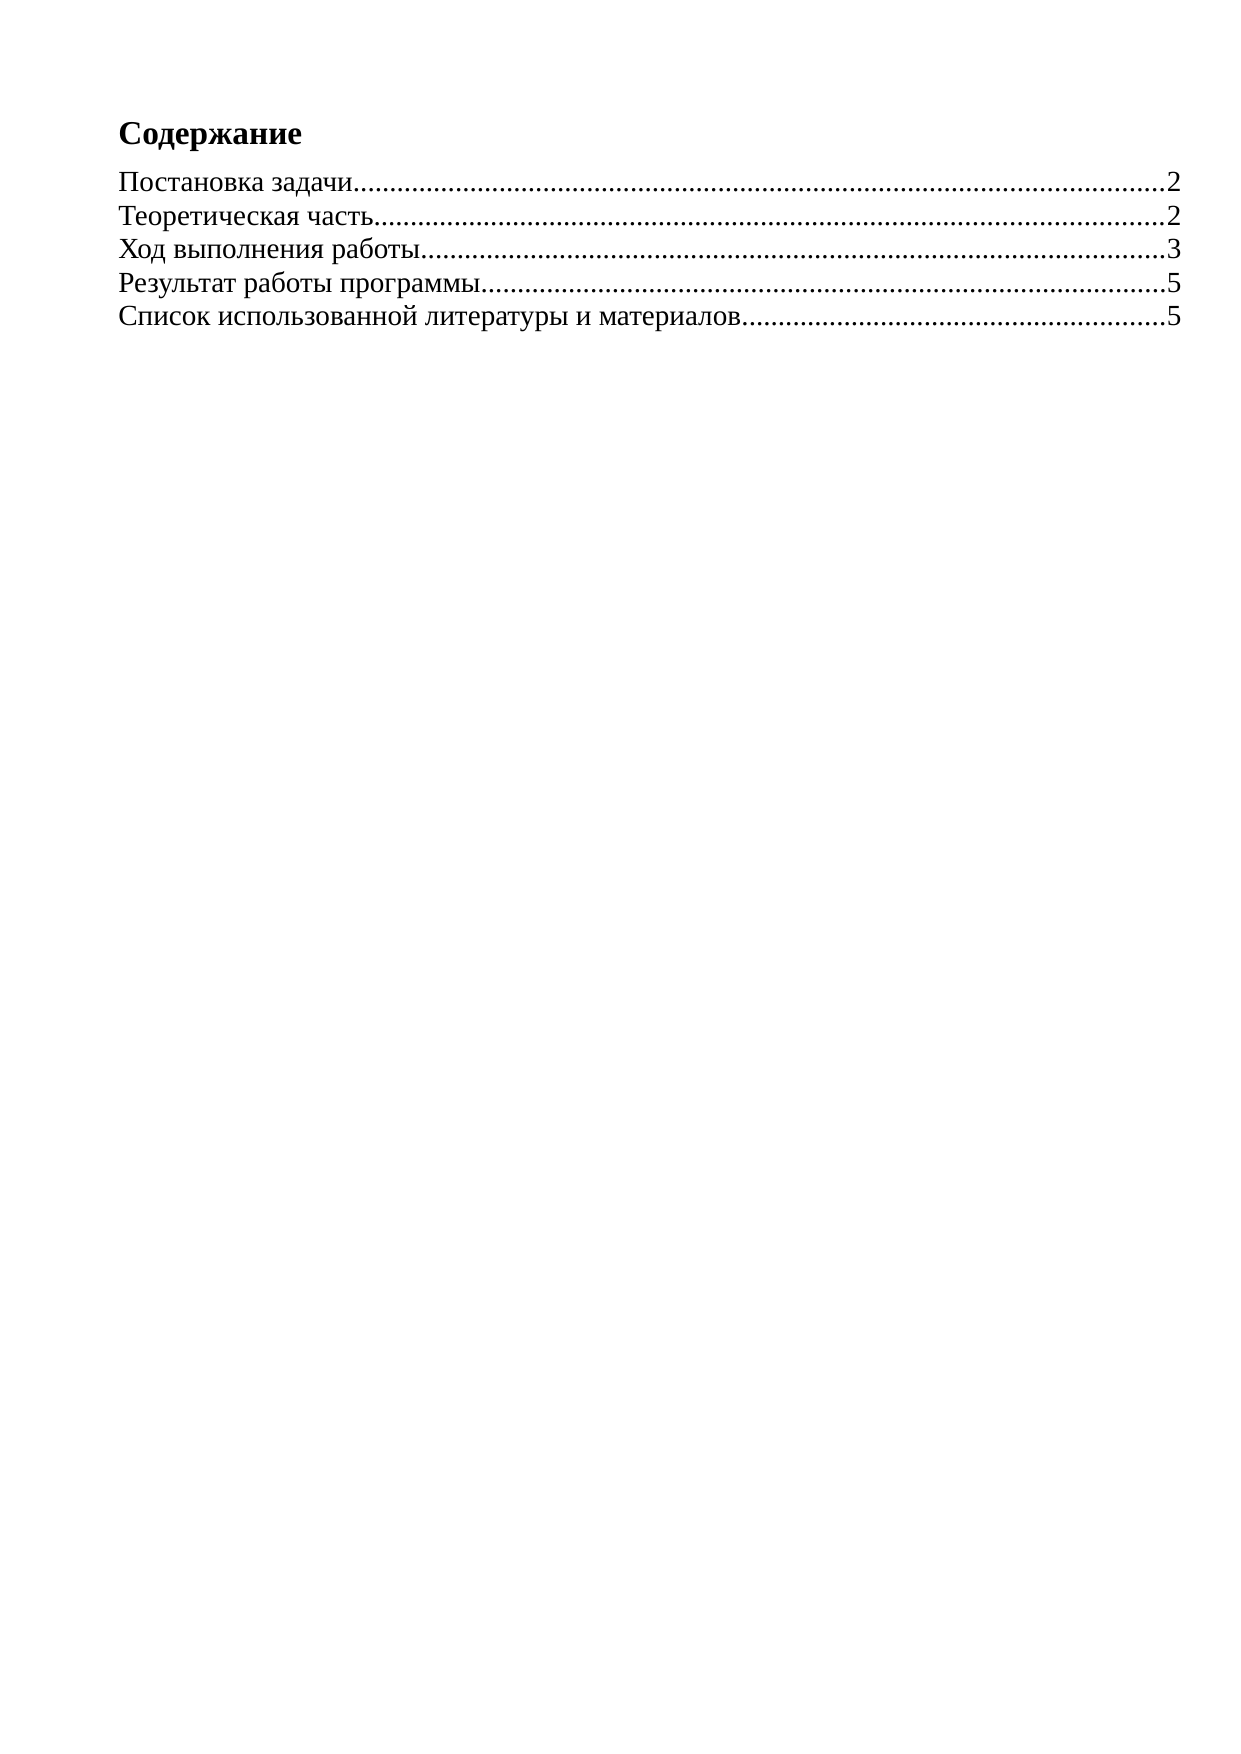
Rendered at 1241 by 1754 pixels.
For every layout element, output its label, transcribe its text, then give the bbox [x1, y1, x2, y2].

text Теоретическая часть 2 [118, 198, 1181, 231]
text Результат работы программы 5 [118, 265, 1181, 298]
text Ход выполнения работы 3 [118, 231, 1181, 265]
text Список использованной литературы и материалов 5 [118, 298, 1181, 332]
subtitle Содержание [118, 113, 1181, 152]
text Постановка задачи 2 [118, 164, 1181, 198]
